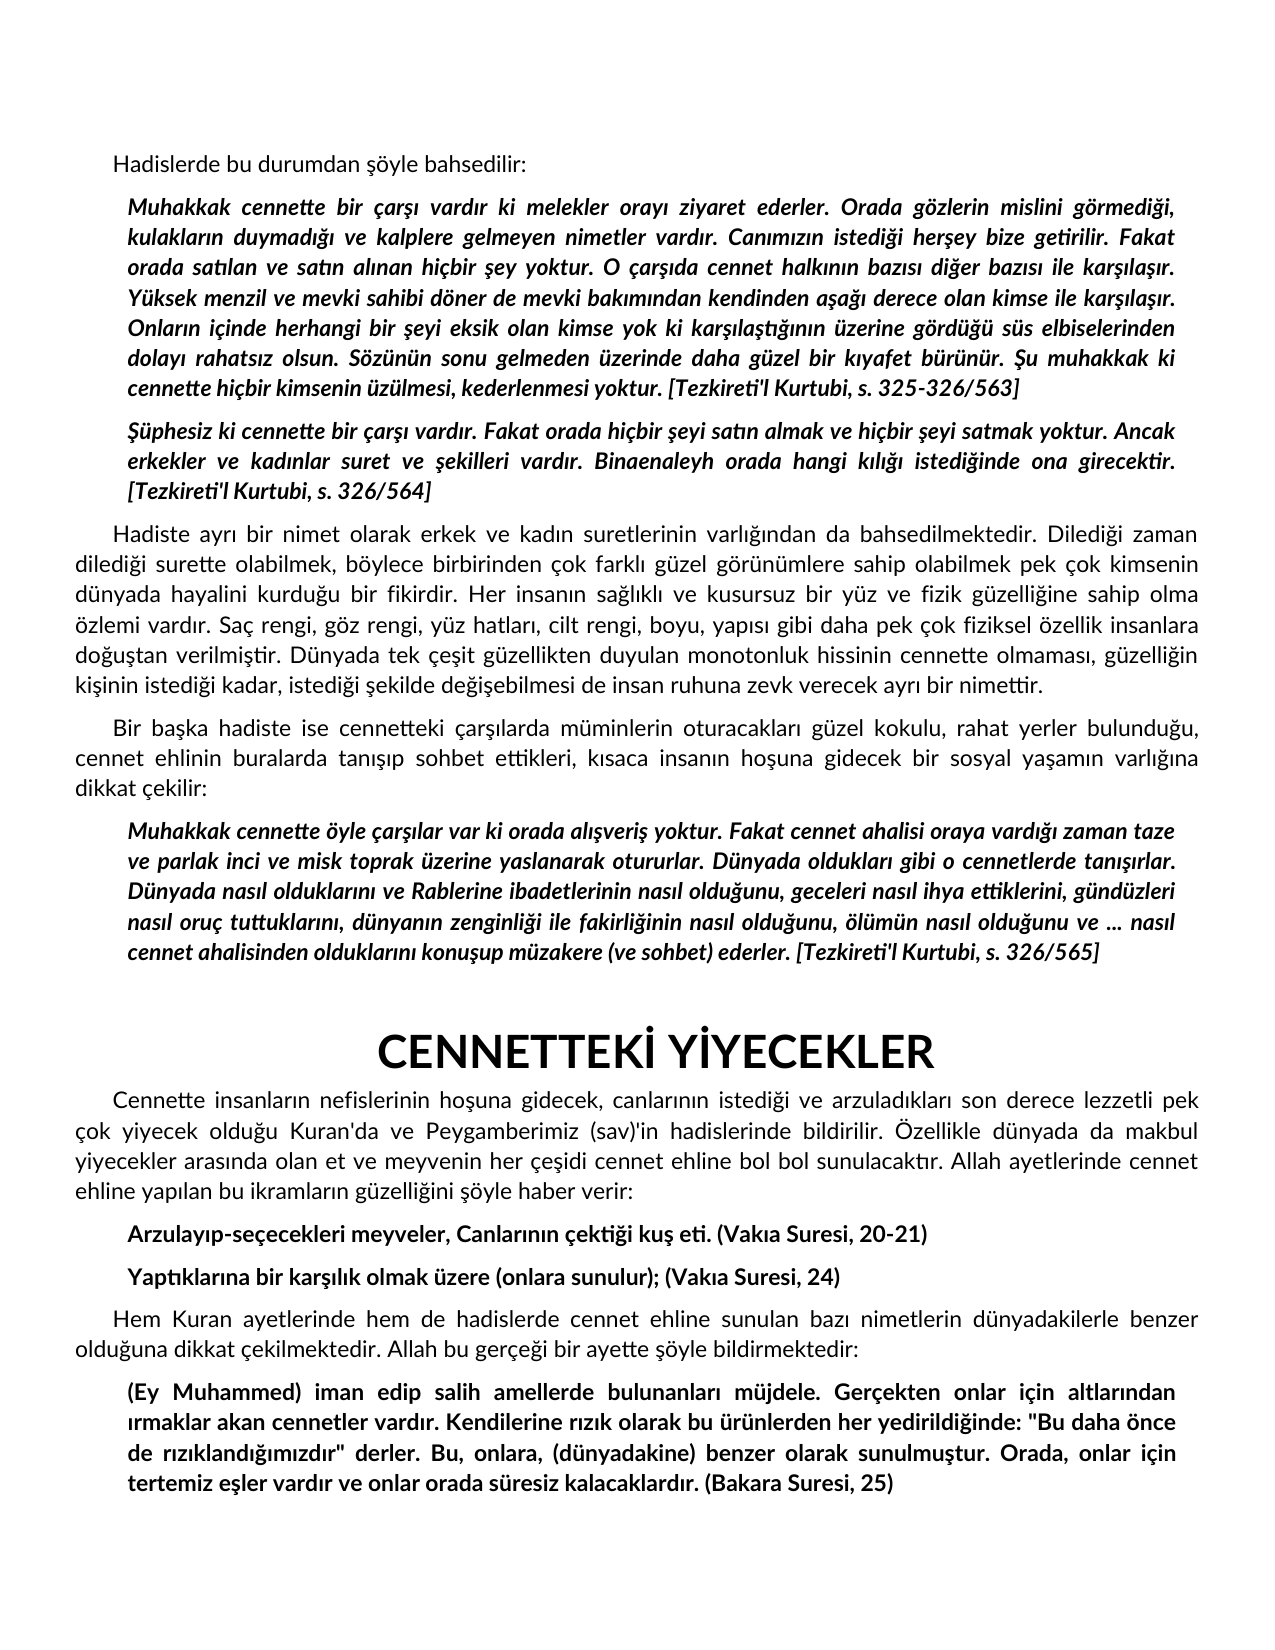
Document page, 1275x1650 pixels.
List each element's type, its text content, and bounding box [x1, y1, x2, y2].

text Yaptıklarına bir karşılık olmak üzere (onlara sunulur); (Vakıa Suresi, 24) [127, 1262, 1177, 1290]
text Muhakkak cennette öyle çarşılar var ki orada alışveriş yoktur. Fakat cennet ahalisi oraya vardığı zaman taze ve parlak inci ve misk toprak üzerine yaslanarak otururlar. Dünyada oldukları gibi o cennetlerde tanışırlar. Dünyada nasıl olduklarını ve Rablerine ibadetlerinin nasıl olduğunu, geceleri nasıl ihya ettiklerini, gündüzleri nasıl oruç tuttuklarını, dünyanın zenginliği ile fakirliğinin nasıl olduğunu, ölümün nasıl olduğunu ve ... nasıl cennet ahalisinden olduklarını konuşup müzakere (ve sohbet) ederler. [Tezkireti'l Kurtubi, s. 326/565] [127, 817, 1177, 965]
text Muhakkak cennette bir çarşı vardır ki melekler orayı ziyaret ederler. Orada gözlerin mislini görmediği, kulakların duymadığı ve kalplere gelmeyen nimetler vardır. Canımızın istediği herşey bize getirilir. Fakat orada satılan ve satın alınan hiçbir şey yoktur. O çarşıda cennet halkının bazısı diğer bazısı ile karşılaşır. Yüksek menzil ve mevki sahibi döner de mevki bakımından kendinden aşağı derece olan kimse ile karşılaşır. Onların içinde herhangi bir şeyi eksik olan kimse yok ki karşılaştığının üzerine gördüğü süs elbiselerinden dolayı rahatsız olsun. Sözünün sonu gelmeden üzerinde daha güzel bir kıyafet bürünür. Şu muhakkak ki cennette hiçbir kimsenin üzülmesi, kederlenmesi yoktur. [Tezkireti'l Kurtubi, s. 325-326/563] [127, 193, 1177, 401]
text Arzulayıp-seçecekleri meyveler, Canlarının çektiği kuş eti. (Vakıa Suresi, 20-21) [127, 1219, 1177, 1247]
text Bir başka hadiste ise cennetteki çarşılarda müminlerin oturacakları güzel kokulu, rahat yerler bulunduğu, cennet ehlinin buralarda tanışıp sohbet ettikleri, kısaca insanın hoşuna gidecek bir sosyal yaşamın varlığına dikkat çekilir: [75, 713, 1200, 801]
text Cennette insanların nefislerinin hoşuna gidecek, canlarının istediği ve arzuladıkları son derece lezzetli pek çok yiyecek olduğu Kuran'da ve Peygamberimiz (sav)'in hadislerinde bildirilir. Özellikle dünyada da makbul yiyecekler arasında olan et ve meyvenin her çeşidi cennet ehline bol bol sunulacaktır. Allah ayetlerinde cennet ehline yapılan bu ikramların güzelliğini şöyle haber verir: [75, 1086, 1200, 1204]
text Hadislerde bu durumdan şöyle bahsedilir: [75, 150, 1200, 177]
subtitle CENNETTEKİ YİYECEKLER [112, 1023, 1200, 1078]
text Şüphesiz ki cennette bir çarşı vardır. Fakat orada hiçbir şeyi satın almak ve hiçbir şeyi satmak yoktur. Ancak erkekler ve kadınlar suret ve şekilleri vardır. Binaenaleyh orada hangi kılığı istediğinde ona girecektir. [Tezkireti'l Kurtubi, s. 326/564] [127, 417, 1177, 504]
text Hadiste ayrı bir nimet olarak erkek ve kadın suretlerinin varlığından da bahsedilmektedir. Dilediği zaman dilediği surette olabilmek, böylece birbirinden çok farklı güzel görünümlere sahip olabilmek pek çok kimsenin dünyada hayalini kurduğu bir fikirdir. Her insanın sağlıklı ve kusursuz bir yüz ve fizik güzelliğine sahip olma özlemi vardır. Saç rengi, göz rengi, yüz hatları, cilt rengi, boyu, yapısı gibi daha pek çok fiziksel özellik insanlara doğuştan verilmiştir. Dünyada tek çeşit güzellikten duyulan monotonluk hissinin cennette olmaması, güzelliğin kişinin istediği kadar, istediği şekilde değişebilmesi de insan ruhuna zevk verecek ayrı bir nimettir. [75, 520, 1200, 698]
text Hem Kuran ayetlerinde hem de hadislerde cennet ehline sunulan bazı nimetlerin dünyadakilerle benzer olduğuna dikkat çekilmektedir. Allah bu gerçeği bir ayette şöyle bildirmektedir: [75, 1305, 1200, 1363]
text (Ey Muhammed) iman edip salih amellerde bulunanları müjdele. Gerçekten onlar için altlarından ırmaklar akan cennetler vardır. Kendilerine rızık olarak bu ürünlerden her yedirildiğinde: "Bu daha önce de rızıklandığımızdır" derler. Bu, onlara, (dünyadakine) benzer olarak sunulmuştur. Orada, onlar için tertemiz eşler vardır ve onlar orada süresiz kalacaklardır. (Bakara Suresi, 25) [127, 1378, 1177, 1496]
